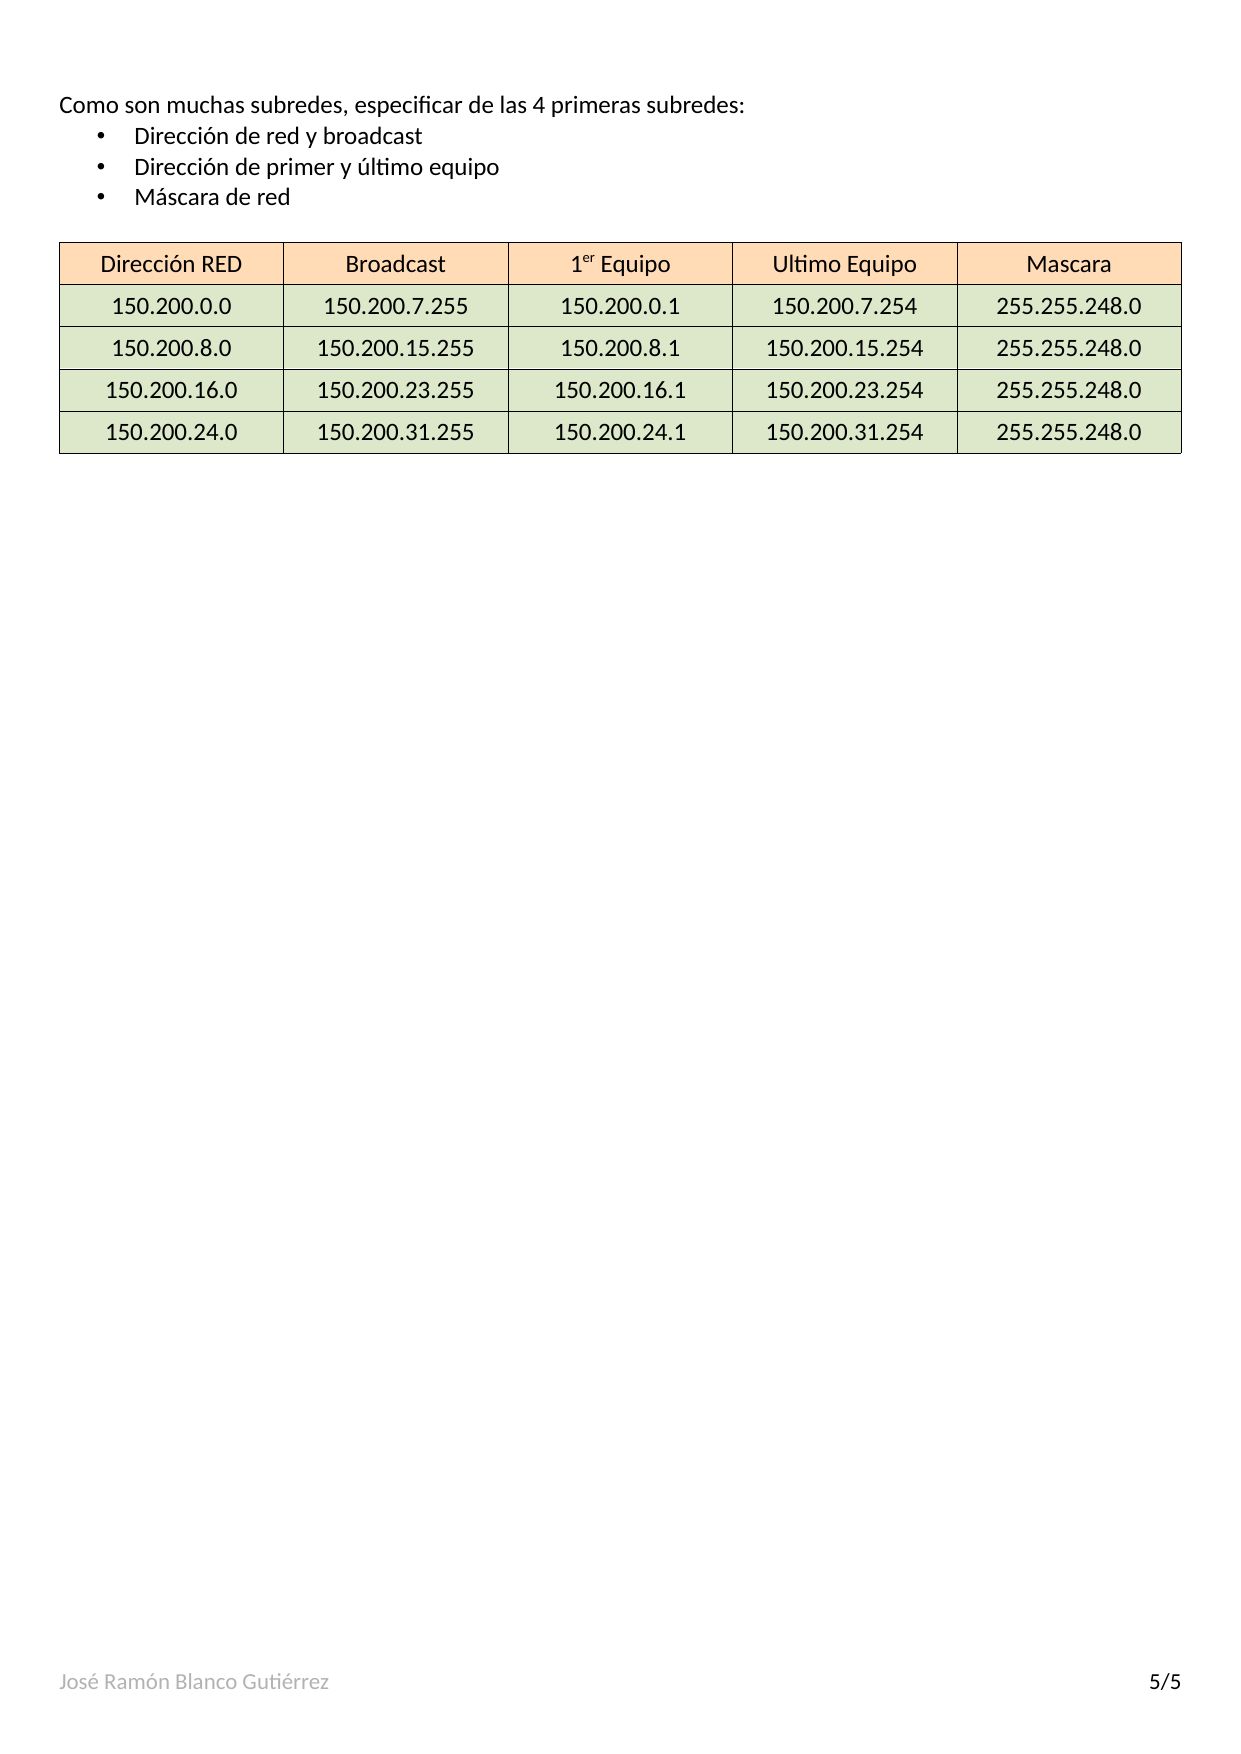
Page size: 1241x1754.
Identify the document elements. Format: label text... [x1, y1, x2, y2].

table_cell 150.200.24.0 [60, 412, 283, 453]
table_cell 150.200.31.255 [284, 412, 508, 453]
table_header Broadcast [284, 243, 508, 284]
table_cell 150.200.23.255 [284, 370, 508, 411]
text Como son muchas subredes, especificar de las 4 primeras subredes: [59, 89, 1181, 120]
list Dirección de red y broadcast [97, 120, 1181, 151]
table_cell 255.255.248.0 [958, 370, 1181, 411]
table_header Mascara [958, 243, 1181, 284]
table_cell 150.200.0.1 [509, 285, 732, 326]
table_cell 150.200.15.254 [733, 327, 957, 368]
table_header Ultimo Equipo [733, 243, 957, 284]
table_header Dirección RED [60, 243, 283, 284]
table_header 1er Equipo [509, 243, 732, 284]
table_cell 150.200.24.1 [509, 412, 732, 453]
table_cell 150.200.8.1 [509, 327, 732, 368]
table_cell 255.255.248.0 [958, 327, 1181, 368]
table_cell 150.200.16.1 [509, 370, 732, 411]
table_cell 150.200.23.254 [733, 370, 957, 411]
table_cell 150.200.16.0 [60, 370, 283, 411]
table_cell 150.200.7.254 [733, 285, 957, 326]
list Dirección de primer y último equipo [97, 151, 1181, 181]
table_cell 150.200.15.255 [284, 327, 508, 368]
table_cell 255.255.248.0 [958, 285, 1181, 326]
list Máscara de red [97, 181, 1181, 212]
table_cell 150.200.0.0 [60, 285, 283, 326]
table_cell 150.200.31.254 [733, 412, 957, 453]
table_cell 150.200.8.0 [60, 327, 283, 368]
table_cell 255.255.248.0 [958, 412, 1181, 453]
table_cell 150.200.7.255 [284, 285, 508, 326]
